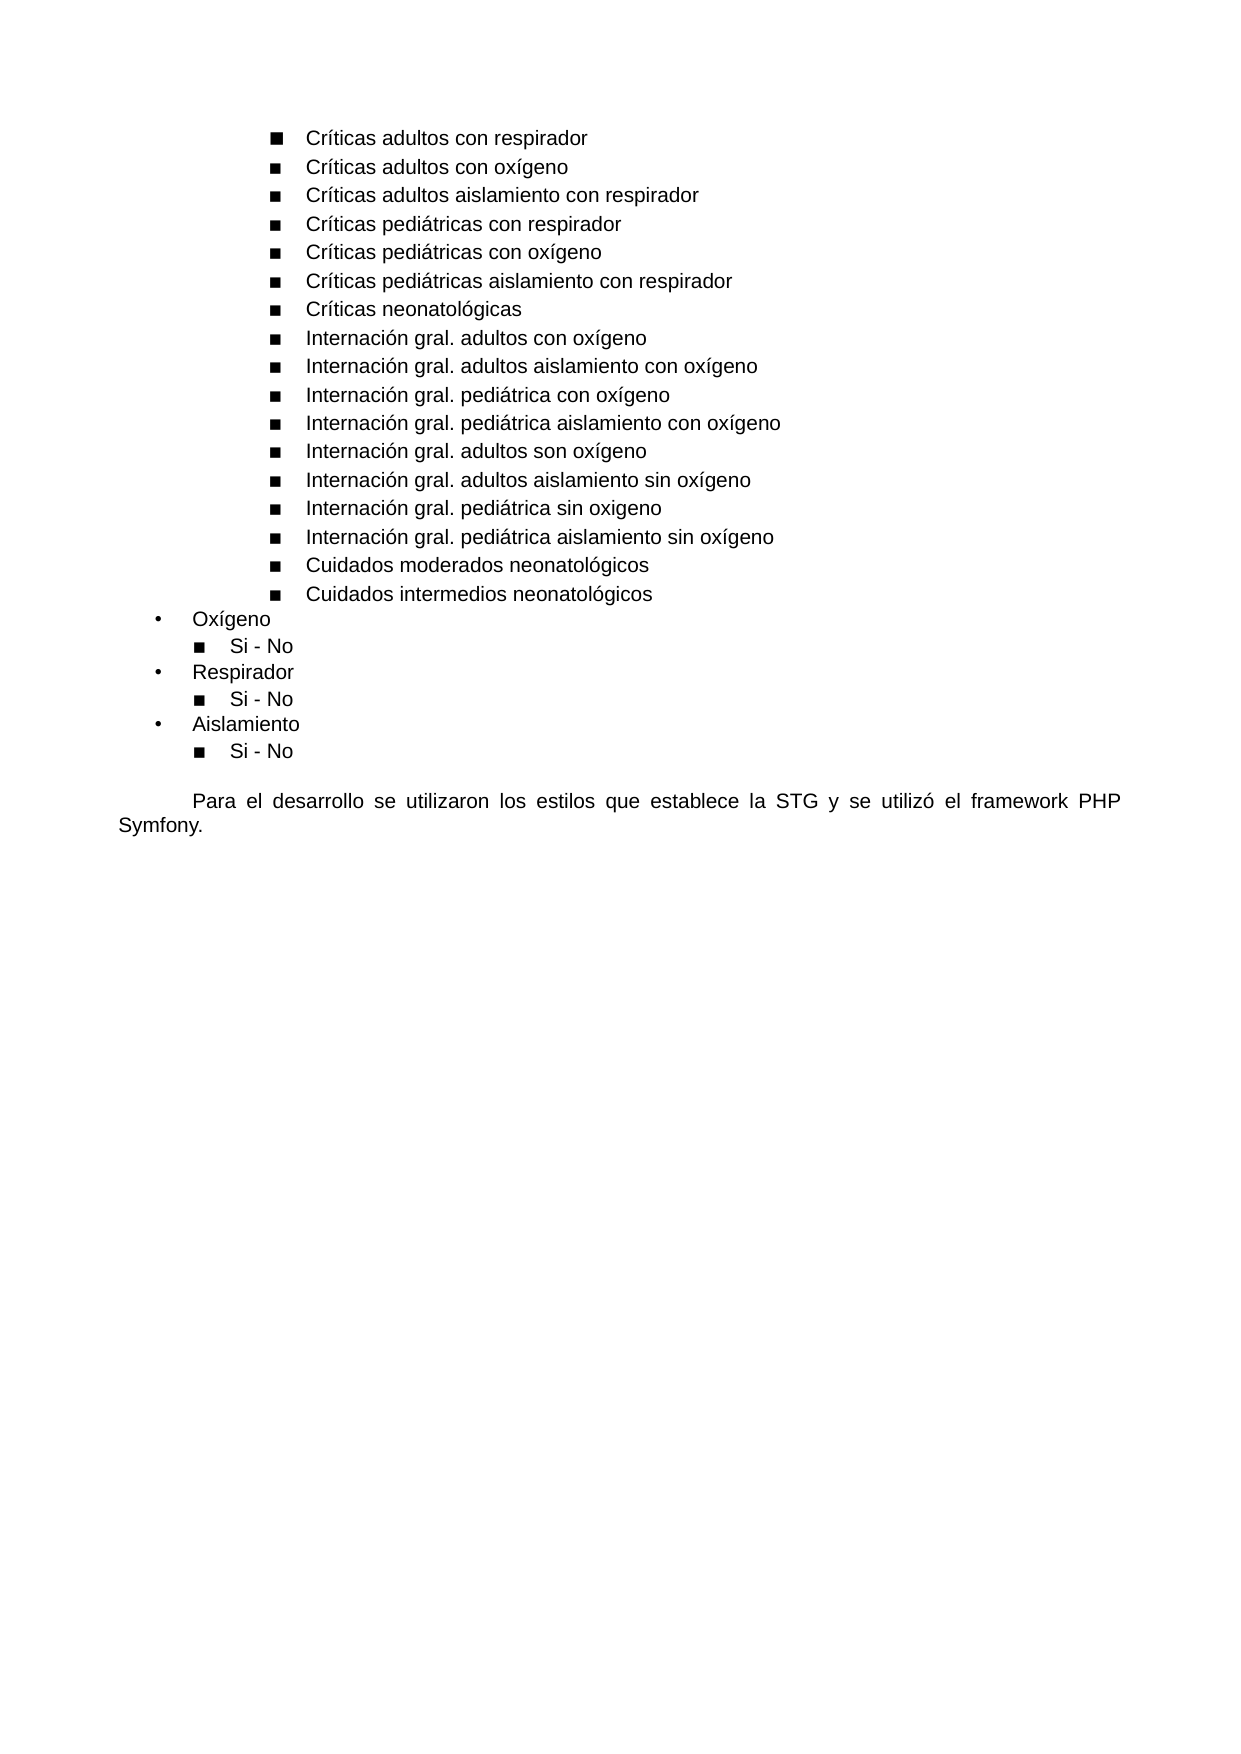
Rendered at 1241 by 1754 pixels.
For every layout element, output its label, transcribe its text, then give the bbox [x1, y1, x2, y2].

list Críticas pediátricas con respirador [268, 209, 1122, 237]
list Internación gral. pediátrica sin oxigeno [268, 493, 1122, 522]
list Críticas adultos con oxígeno [268, 152, 1122, 181]
list Internación gral. adultos aislamiento sin oxígeno [268, 465, 1122, 493]
list Oxígeno [154, 607, 1122, 631]
list Cuidados intermedios neonatológicos [268, 579, 1122, 607]
list Internación gral. pediátrica aislamiento sin oxígeno [268, 522, 1122, 550]
list Internación gral. adultos son oxígeno [268, 437, 1122, 465]
list Internación gral. pediátrica aislamiento con oxígeno [268, 408, 1122, 437]
list Críticas neonatológicas [268, 294, 1122, 323]
list Críticas adultos aislamiento con respirador [268, 181, 1122, 209]
list Cuidados moderados neonatológicos [268, 550, 1122, 579]
list Internación gral. adultos con oxígeno [268, 323, 1122, 351]
list Críticas pediátricas con oxígeno [268, 237, 1122, 266]
list Aislamiento [154, 712, 1122, 736]
list Si - No [192, 631, 1122, 660]
list Si - No [192, 684, 1122, 712]
list Respirador [154, 660, 1122, 684]
list Si - No [192, 736, 1122, 765]
list Críticas adultos con respirador [268, 118, 1122, 152]
list Internación gral. pediátrica con oxígeno [268, 380, 1122, 408]
text Para el desarrollo se utilizaron los estilos que establece la STG y se utilizó el framework PHP Symfony. [118, 789, 1122, 837]
list Internación gral. adultos aislamiento con oxígeno [268, 351, 1122, 380]
list Críticas pediátricas aislamiento con respirador [268, 266, 1122, 294]
